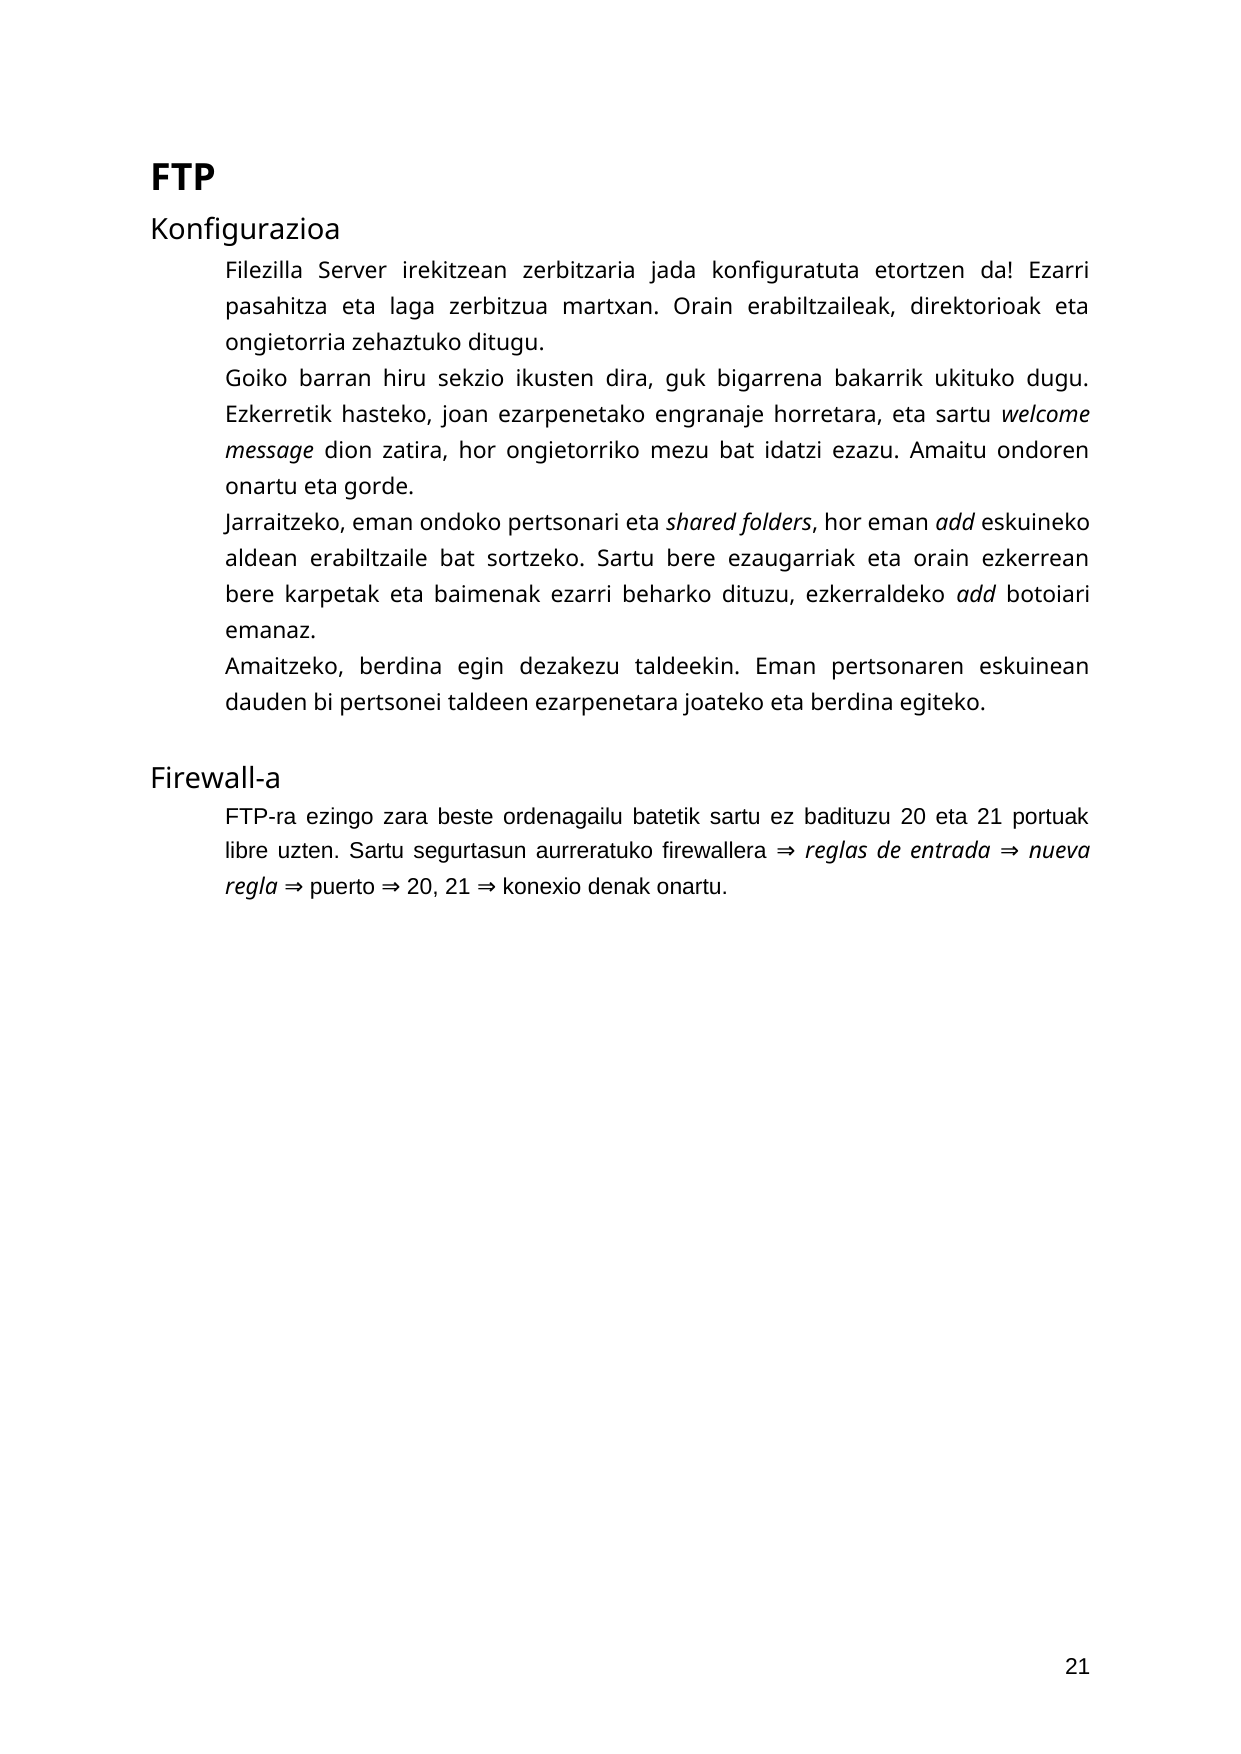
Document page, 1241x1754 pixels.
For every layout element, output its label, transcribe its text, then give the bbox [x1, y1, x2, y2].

text Jarraitzeko, eman ondoko pertsonari eta shared folders, hor eman add eskuineko aldean erabiltzaile bat sortzeko. Sartu bere ezaugarriak eta orain ezkerrean bere karpetak eta baimenak ezarri beharko dituzu, ezkerraldeko add botoiari emanaz. [225, 506, 1090, 645]
text Amaitzeko, berdina egin dezakezu taldeekin. Eman pertsonaren eskuinean dauden bi pertsonei taldeen ezarpenetara joateko eta berdina egiteko. [225, 649, 1090, 717]
text Filezilla Server irekitzean zerbitzaria jada konfiguratuta etortzen da! Ezarri pasahitza eta laga zerbitzua martxan. Orain erabiltzaileak, direktorioak eta ongietorria zehaztuko ditugu. [225, 254, 1090, 357]
text Goiko barran hiru sekzio ikusten dira, guk bigarrena bakarrik ukituko dugu. Ezkerretik hasteko, joan ezarpenetako engranaje horretara, eta sartu welcome message dion zatira, hor ongietorriko mezu bat idatzi ezazu. Amaitu ondoren onartu eta gorde. [225, 362, 1090, 501]
text FTP [150, 150, 1090, 201]
text FTP-ra ezingo zara beste ordenagailu batetik sartu ez badituzu 20 eta 21 portuak libre uzten. Sartu segurtasun aurreratuko firewallera ⇒ reglas de entrada ⇒ nueva regla ⇒ puerto ⇒ 20, 21 ⇒ konexio denak onartu. [225, 803, 1090, 901]
text Konfigurazioa [150, 209, 1090, 248]
text Firewall-a [150, 757, 1090, 797]
